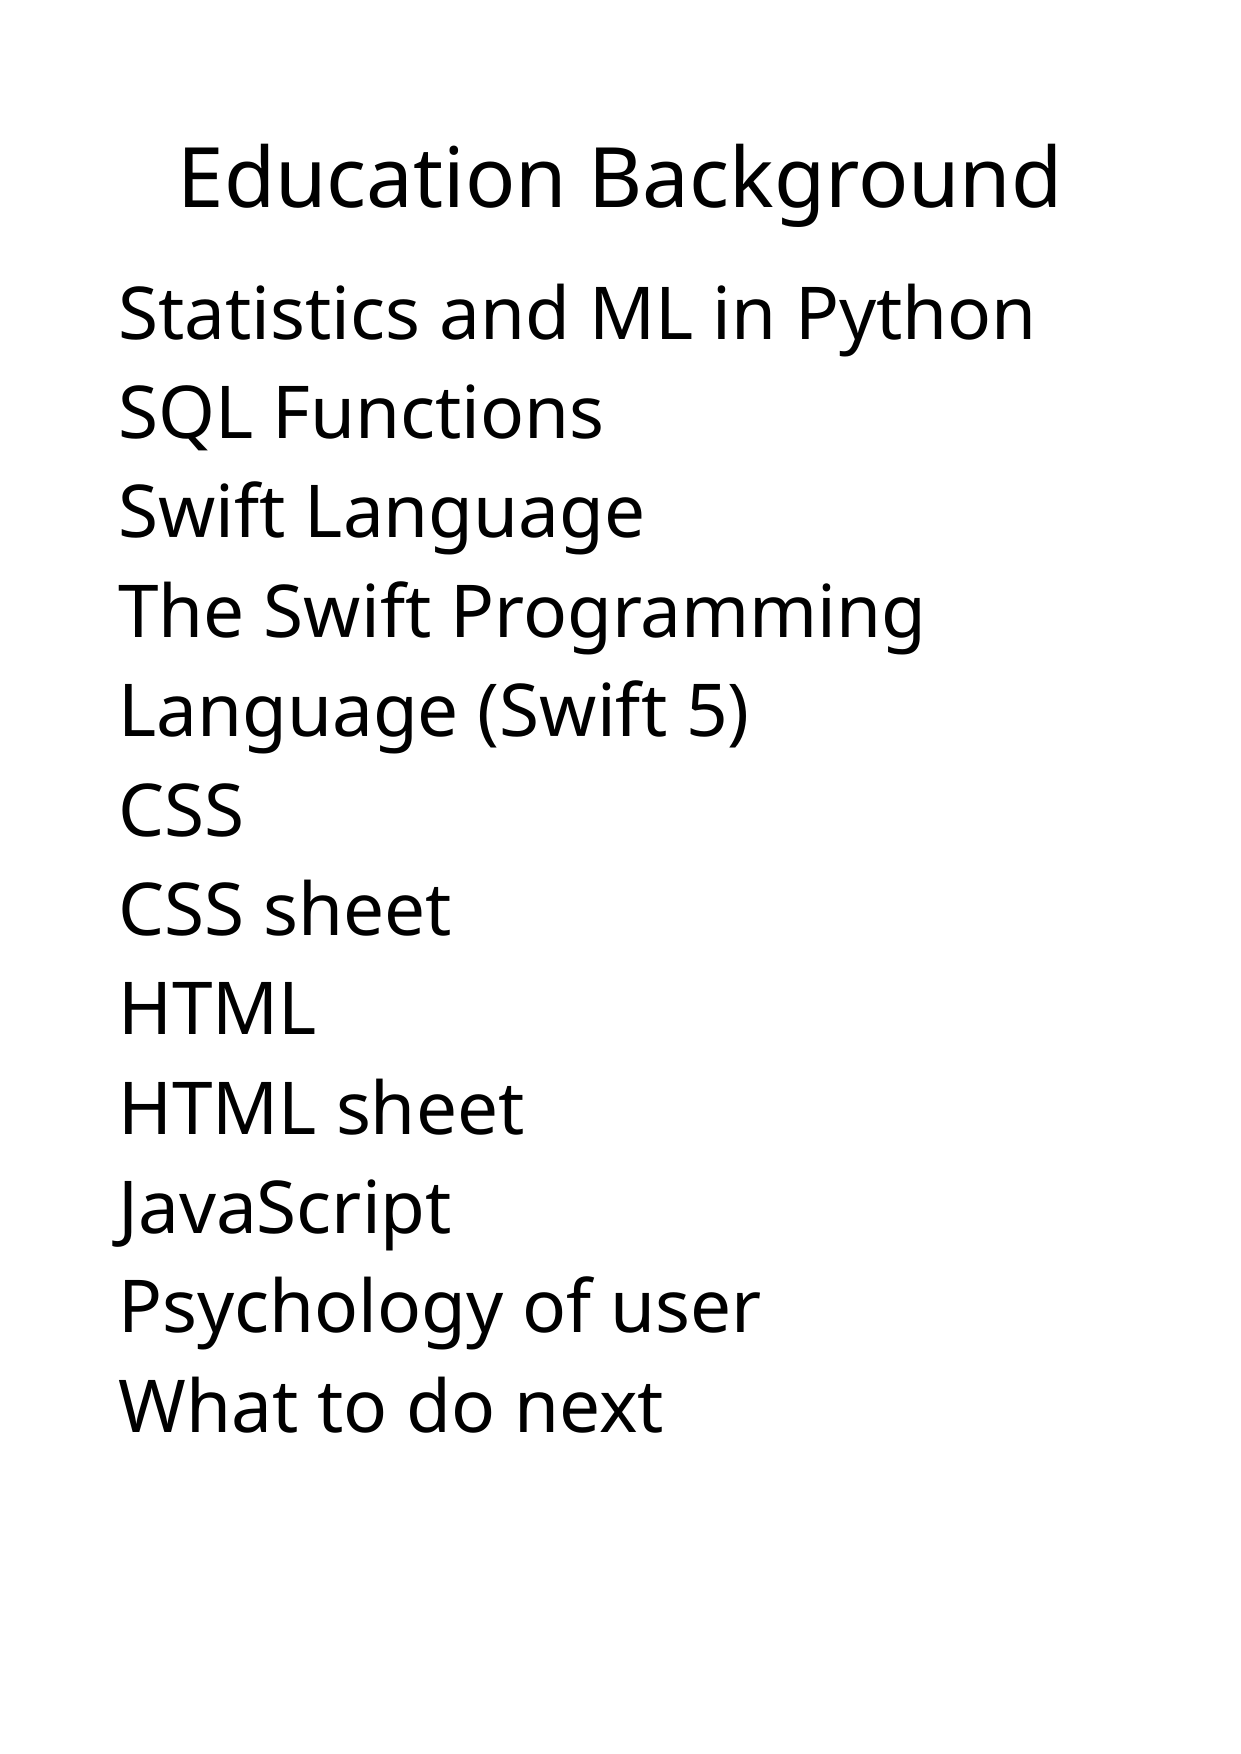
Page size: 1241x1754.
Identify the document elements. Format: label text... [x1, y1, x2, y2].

text CSS sheet [118, 857, 1122, 957]
text What to do next [118, 1354, 1122, 1454]
text The Swift Programming Language (Swift 5) [118, 559, 1122, 758]
text HTML sheet [118, 1056, 1122, 1156]
text HTML [118, 957, 1122, 1056]
text CSS [118, 758, 1122, 857]
text JavaScript [118, 1156, 1122, 1255]
text SQL Functions [118, 361, 1122, 460]
text Psychology of user [118, 1255, 1122, 1354]
text Statistics and ML in Python [118, 261, 1122, 361]
text Swift Language [118, 460, 1122, 559]
